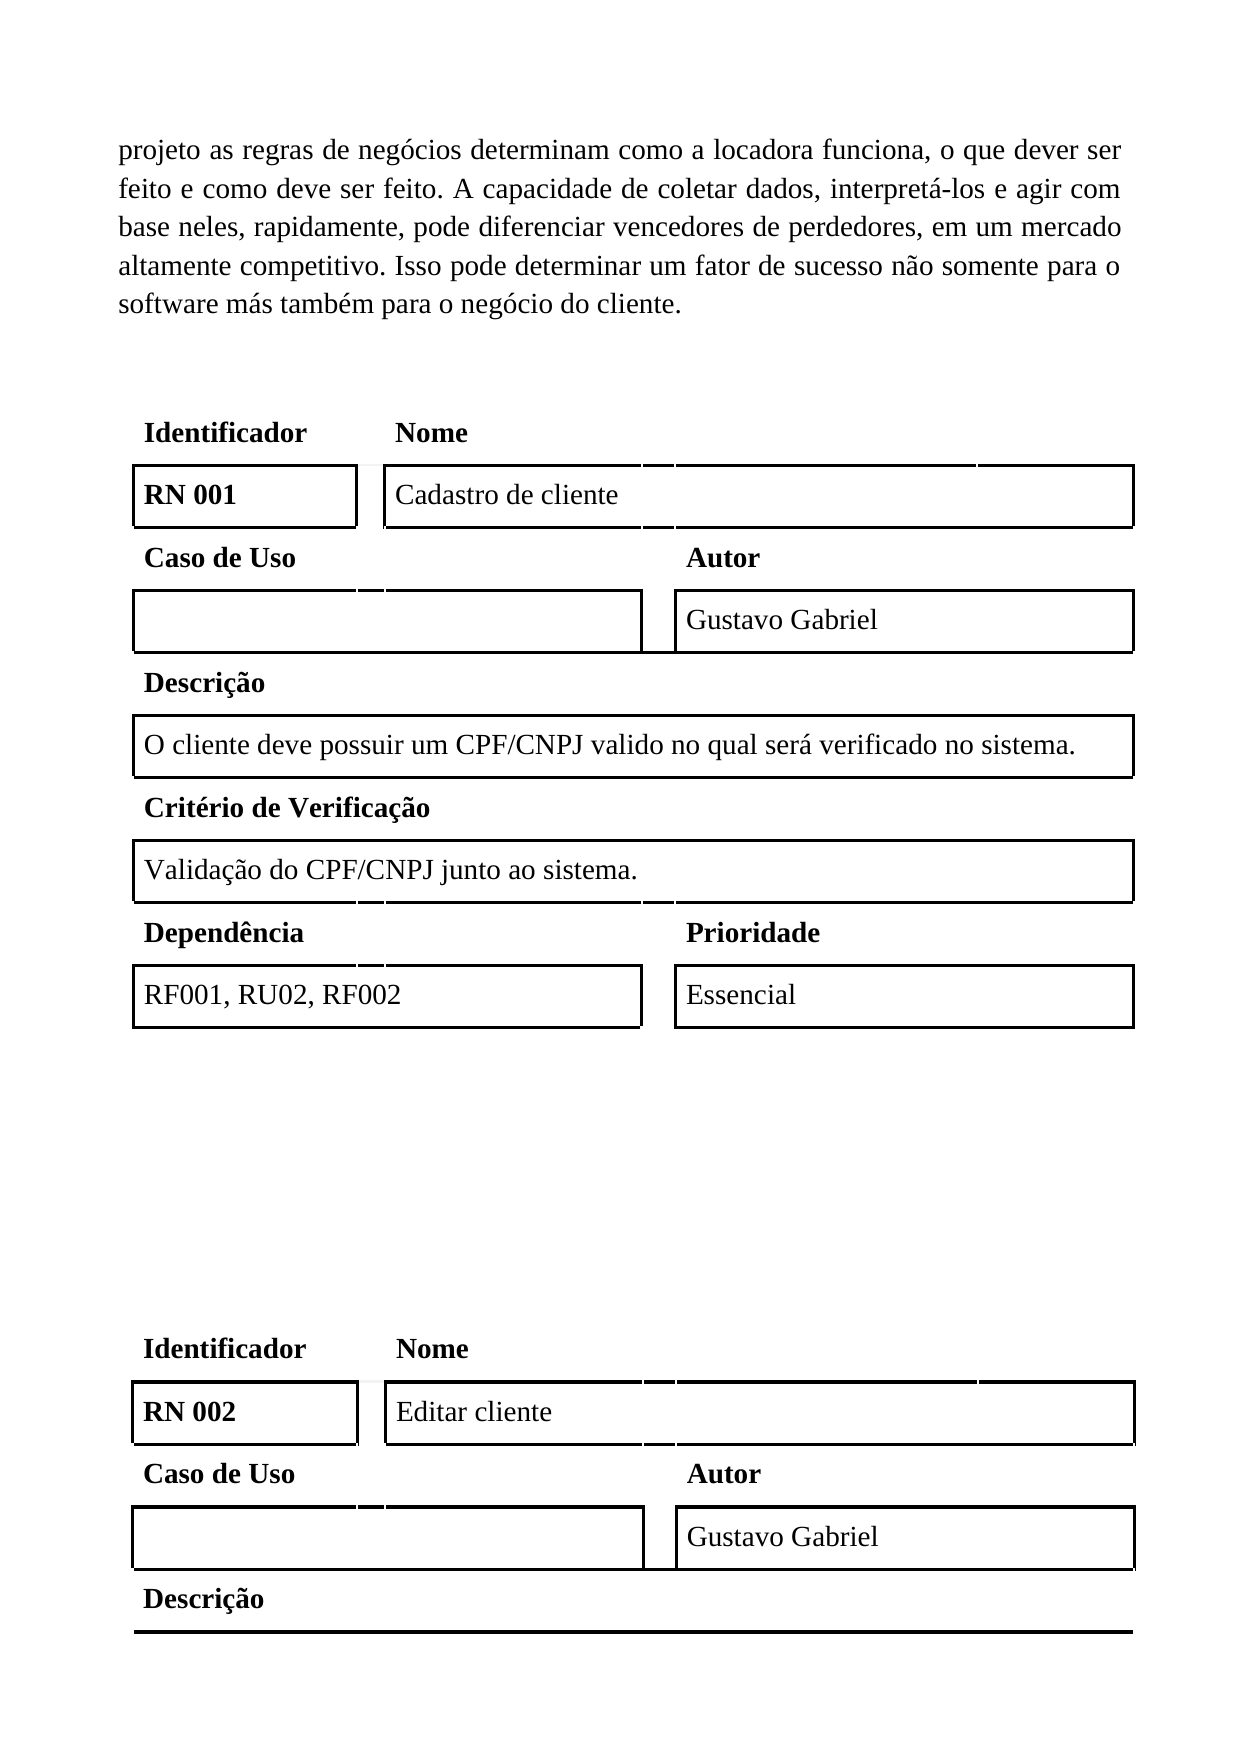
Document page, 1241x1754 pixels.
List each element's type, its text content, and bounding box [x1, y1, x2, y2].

table_cell [358, 904, 384, 964]
table_cell Essencial [677, 967, 1132, 1026]
table_cell Critério de Verificação [134, 779, 1133, 839]
table_cell [359, 1383, 384, 1443]
text projeto as regras de negócios determinam como a locadora funciona, o que dever ser feito e como deve ser feito. A capacidade de coletar dados, interpretá-los e agir com base neles, rapidamente, pode diferenciar vencedores de perdedores, em um mercado altamente competitivo. Isso pode determinar um fator de sucesso não somente para o software más também para o negócio do cliente. [118, 132, 1122, 320]
table_cell Caso de Uso [134, 1446, 356, 1505]
table_cell [643, 529, 674, 589]
table_header Nome [386, 366, 641, 464]
table_cell RN 001 [135, 467, 355, 526]
table_cell RN 002 [134, 1384, 356, 1443]
table_cell [358, 466, 383, 526]
table_cell [645, 1509, 675, 1568]
table_header Identificador [134, 1283, 356, 1380]
table_cell Editar cliente [387, 1384, 1133, 1443]
table_cell [358, 1445, 384, 1505]
table_cell [358, 528, 384, 589]
table_cell Cadastro de cliente [386, 467, 1132, 526]
table_cell Descrição [134, 1571, 1133, 1630]
table_header [358, 366, 384, 464]
table_cell Autor [677, 1446, 1133, 1505]
table_cell Descrição [134, 654, 1133, 714]
table_header [358, 1283, 384, 1380]
table_header [643, 366, 674, 464]
table_cell Dependência [134, 904, 356, 964]
table_cell Autor [676, 529, 1133, 589]
table_cell [644, 1446, 675, 1505]
table_cell [643, 967, 674, 1026]
table_header Identificador [134, 366, 356, 464]
table_cell [643, 904, 674, 964]
table_cell Gustavo Gabriel [677, 592, 1132, 651]
table_header Nome [386, 1283, 642, 1380]
table_cell [386, 904, 641, 964]
table_header [978, 366, 1133, 464]
table_cell [386, 1446, 642, 1505]
table_cell RF001, RU02, RF002 [135, 967, 640, 1026]
table_header [676, 366, 976, 464]
table_cell [386, 529, 641, 589]
table_header [644, 1283, 675, 1380]
table_cell [135, 592, 640, 651]
table_cell Prioridade [676, 904, 1133, 964]
table_cell Caso de Uso [134, 529, 356, 589]
table_cell Gustavo Gabriel [678, 1509, 1133, 1568]
table_cell O cliente deve possuir um CPF/CNPJ valido no qual será verificado no sistema. [135, 717, 1132, 776]
table_cell Validação do CPF/CNPJ junto ao sistema. [135, 842, 1132, 901]
table_header [979, 1283, 1133, 1380]
table_cell [643, 592, 674, 651]
table_header [677, 1283, 977, 1380]
table_cell [134, 1509, 642, 1568]
